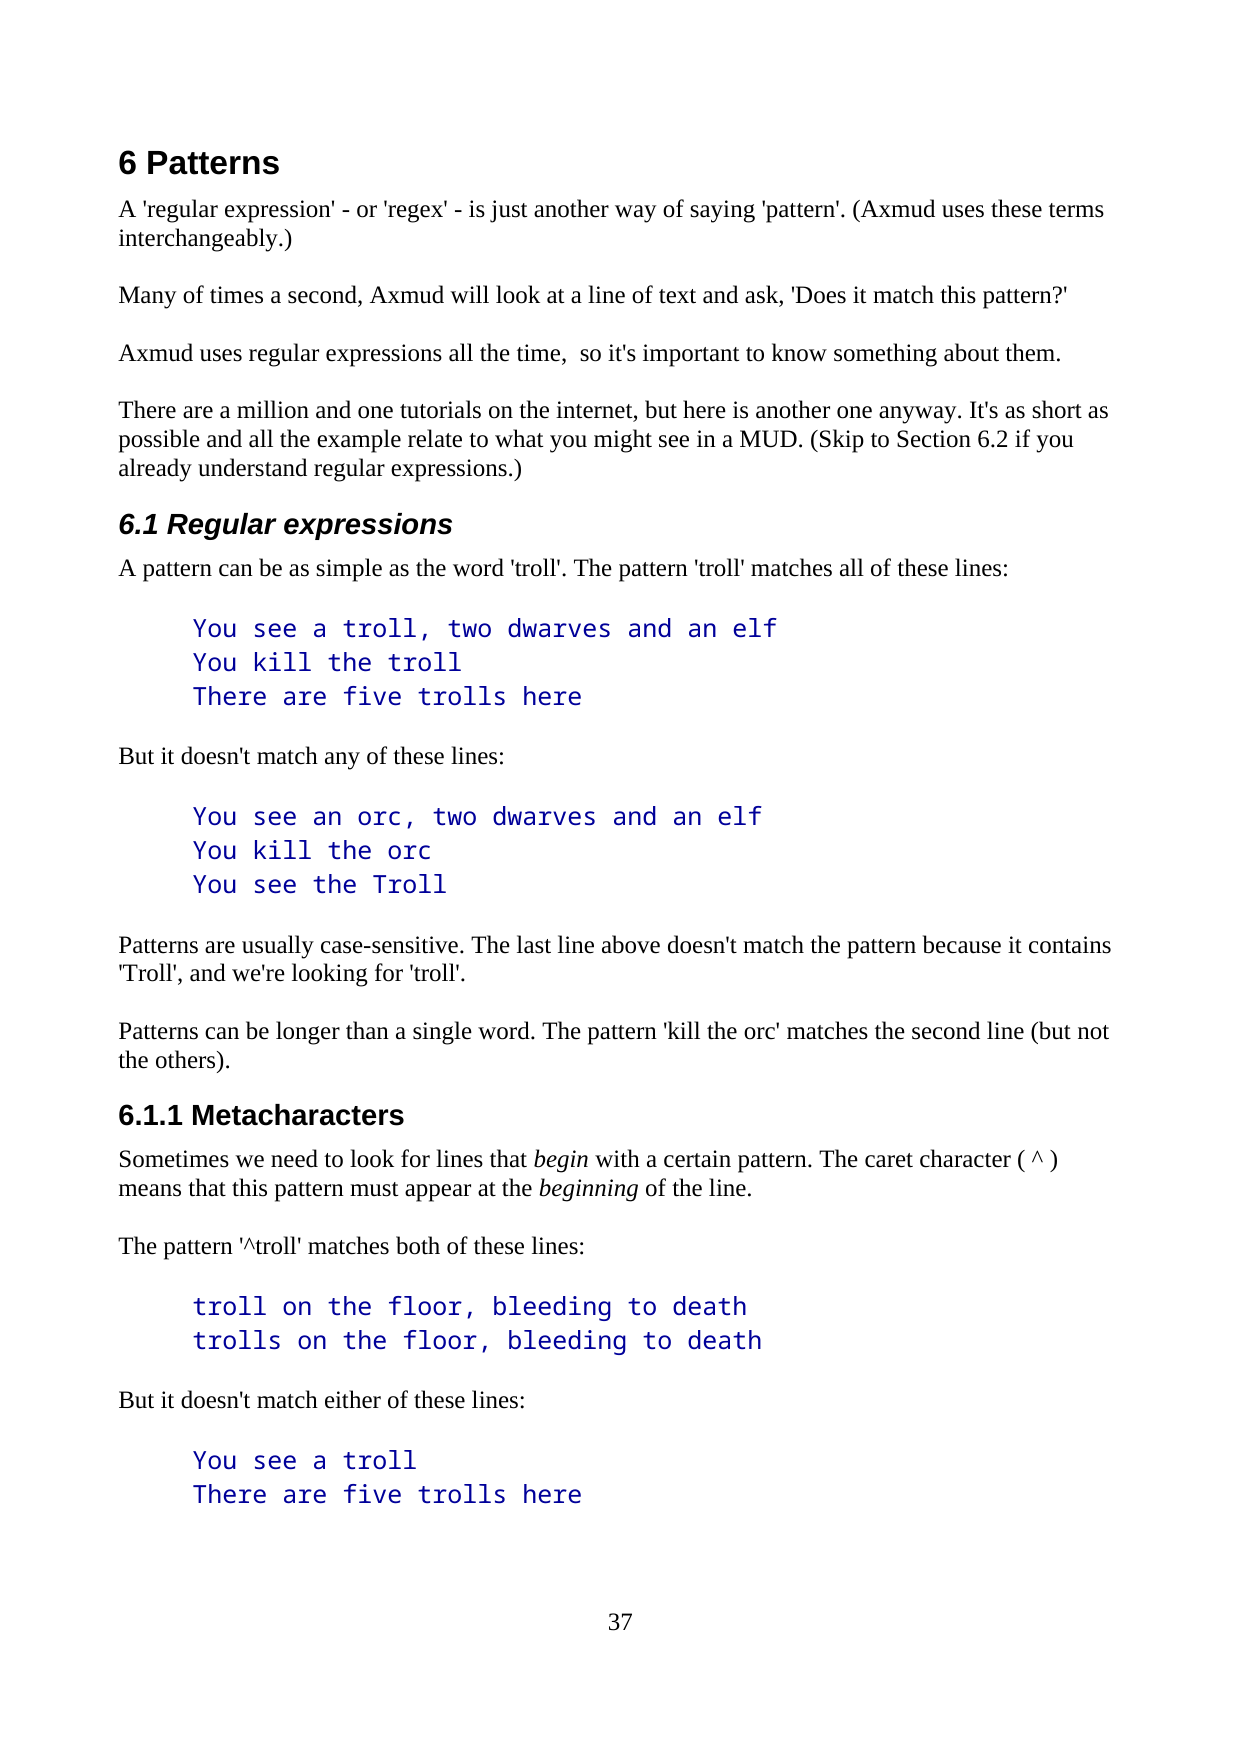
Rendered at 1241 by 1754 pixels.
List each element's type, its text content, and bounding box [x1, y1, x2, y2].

text Axmud uses regular expressions all the time, so it's important to know something about them. [118, 338, 1122, 367]
text The pattern '^troll' matches both of these lines: [118, 1231, 1122, 1259]
text Many of times a second, Axmud will look at a line of text and ask, 'Does it match this pattern?' [118, 281, 1122, 309]
text You kill the orc [118, 833, 1122, 867]
text There are five trolls here [118, 678, 1122, 712]
text Patterns are usually case-sensitive. The last line above doesn't match the pattern because it contains 'Troll', and we're looking for 'troll'. [118, 930, 1122, 987]
text troll on the floor, bleeding to death [118, 1288, 1122, 1322]
subtitle 6 Patterns [118, 143, 1122, 182]
text You see a troll, two dwarves and an elf [118, 610, 1122, 644]
subtitle 6.1.1 Metacharacters [118, 1098, 1122, 1132]
text There are a million and one tutorials on the internet, but here is another one anyway. It's as short as possible and all the example relate to what you might see in a MUD. (Skip to Section 6.2 if you already understand regular expressions.) [118, 396, 1122, 482]
text A pattern can be as simple as the word 'troll'. The pattern 'troll' matches all of these lines: [118, 553, 1122, 582]
text You see the Troll [118, 867, 1122, 901]
text Patterns can be longer than a single word. The pattern 'kill the orc' matches the second line (but not the others). [118, 1016, 1122, 1073]
text But it doesn't match any of these lines: [118, 741, 1122, 770]
text You see an orc, two dwarves and an elf [118, 799, 1122, 833]
text But it doesn't match either of these lines: [118, 1385, 1122, 1414]
subtitle 6.1 Regular expressions [118, 507, 1122, 540]
text There are five trolls here [118, 1477, 1122, 1511]
text You kill the troll [118, 644, 1122, 678]
text trolls on the floor, bleeding to death [118, 1322, 1122, 1356]
text You see a troll [118, 1443, 1122, 1477]
text A 'regular expression' - or 'regex' - is just another way of saying 'pattern'. (Axmud uses these terms interchangeably.) [118, 194, 1122, 252]
text Sometimes we need to look for lines that begin with a certain pattern. The caret character ( ^ ) means that this pattern must appear at the beginning of the line. [118, 1144, 1122, 1202]
